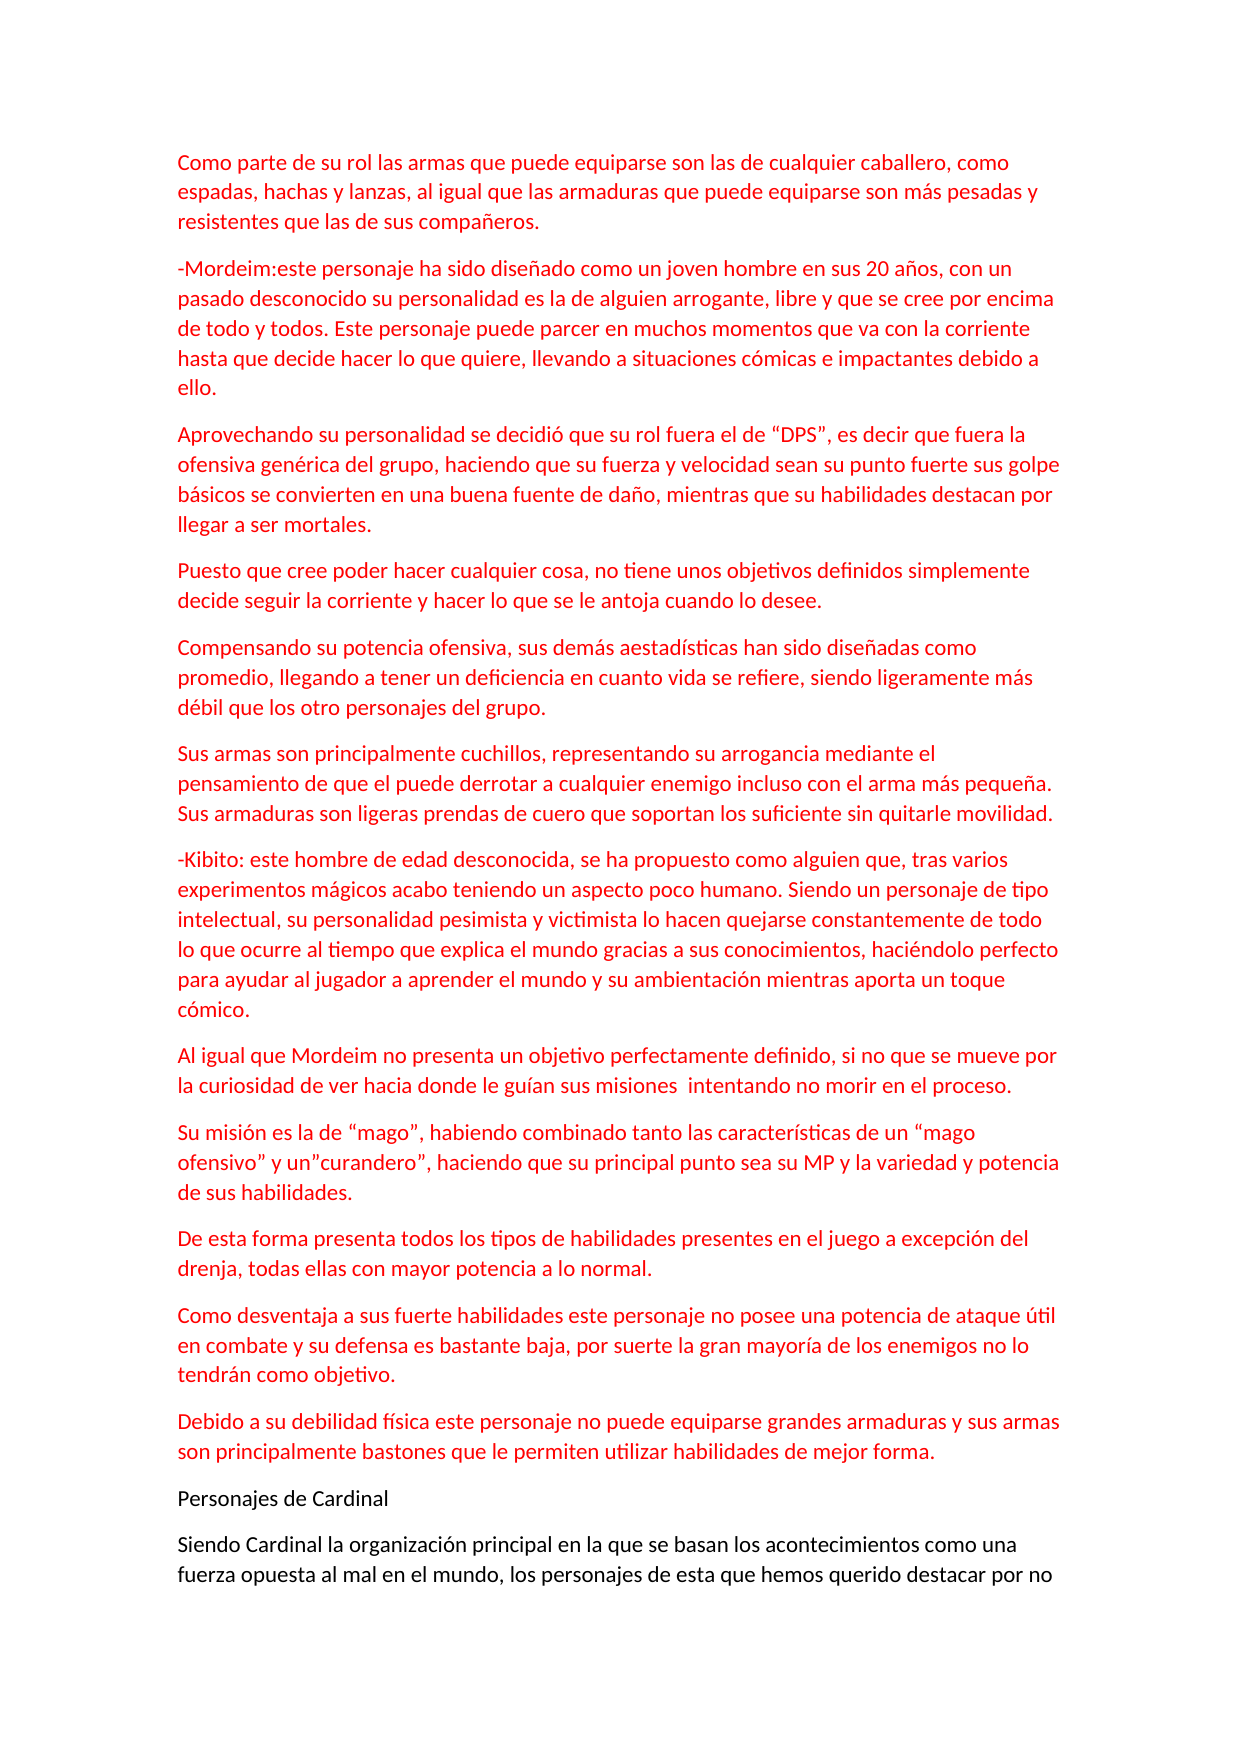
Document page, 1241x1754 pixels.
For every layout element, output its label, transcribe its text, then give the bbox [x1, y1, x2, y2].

text Siendo Cardinal la organización principal en la que se basan los acontecimientos como una fuerza opuesta al mal en el mundo, los personajes de esta que hemos querido destacar por no [177, 1530, 1063, 1588]
text De esta forma presenta todos los tipos de habilidades presentes en el juego a excepción del drenja, todas ellas con mayor potencia a lo normal. [177, 1224, 1063, 1282]
text Debido a su debilidad física este personaje no puede equiparse grandes armaduras y sus armas son principalmente bastones que le permiten utilizar habilidades de mejor forma. [177, 1407, 1063, 1465]
text -Mordeim:este personaje ha sido diseñado como un joven hombre en sus 20 años, con un pasado desconocido su personalidad es la de alguien arrogante, libre y que se cree por encima de todo y todos. Este personaje puede parcer en muchos momentos que va con la corriente hasta que decide hacer lo que quiere, llevando a situaciones cómicas e impactantes debido a ello. [177, 254, 1063, 402]
text Personajes de Cardinal [177, 1484, 1063, 1512]
text Como parte de su rol las armas que puede equiparse son las de cualquier caballero, como espadas, hachas y lanzas, al igual que las armaduras que puede equiparse son más pesadas y resistentes que las de sus compañeros. [177, 148, 1063, 235]
text Su misión es la de “mago”, habiendo combinado tanto las características de un “mago ofensivo” y un”curandero”, haciendo que su principal punto sea su MP y la variedad y potencia de sus habilidades. [177, 1118, 1063, 1206]
text Sus armas son principalmente cuchillos, representando su arrogancia mediante el pensamiento de que el puede derrotar a cualquier enemigo incluso con el arma más pequeña. Sus armaduras son ligeras prendas de cuero que soportan los suficiente sin quitarle movilidad. [177, 739, 1063, 827]
text Como desventaja a sus fuerte habilidades este personaje no posee una potencia de ataque útil en combate y su defensa es bastante baja, por suerte la gran mayoría de los enemigos no lo tendrán como objetivo. [177, 1301, 1063, 1389]
text Al igual que Mordeim no presenta un objetivo perfectamente definido, si no que se mueve por la curiosidad de ver hacia donde le guían sus misiones intentando no morir en el proceso. [177, 1042, 1063, 1099]
text Puesto que cree poder hacer cualquier cosa, no tiene unos objetivos definidos simplemente decide seguir la corriente y hacer lo que se le antoja cuando lo desee. [177, 556, 1063, 614]
text Compensando su potencia ofensiva, sus demás aestadísticas han sido diseñadas como promedio, llegando a tener un deficiencia en cuanto vida se refiere, siendo ligeramente más débil que los otro personajes del grupo. [177, 633, 1063, 721]
text -Kibito: este hombre de edad desconocida, se ha propuesto como alguien que, tras varios experimentos mágicos acabo teniendo un aspecto poco humano. Siendo un personaje de tipo intelectual, su personalidad pesimista y victimista lo hacen quejarse constantemente de todo lo que ocurre al tiempo que explica el mundo gracias a sus conocimientos, haciéndolo perfecto para ayudar al jugador a aprender el mundo y su ambientación mientras aporta un toque cómico. [177, 846, 1063, 1023]
text Aprovechando su personalidad se decidió que su rol fuera el de “DPS”, es decir que fuera la ofensiva genérica del grupo, haciendo que su fuerza y velocidad sean su punto fuerte sus golpe básicos se convierten en una buena fuente de daño, mientras que su habilidades destacan por llegar a ser mortales. [177, 420, 1063, 538]
